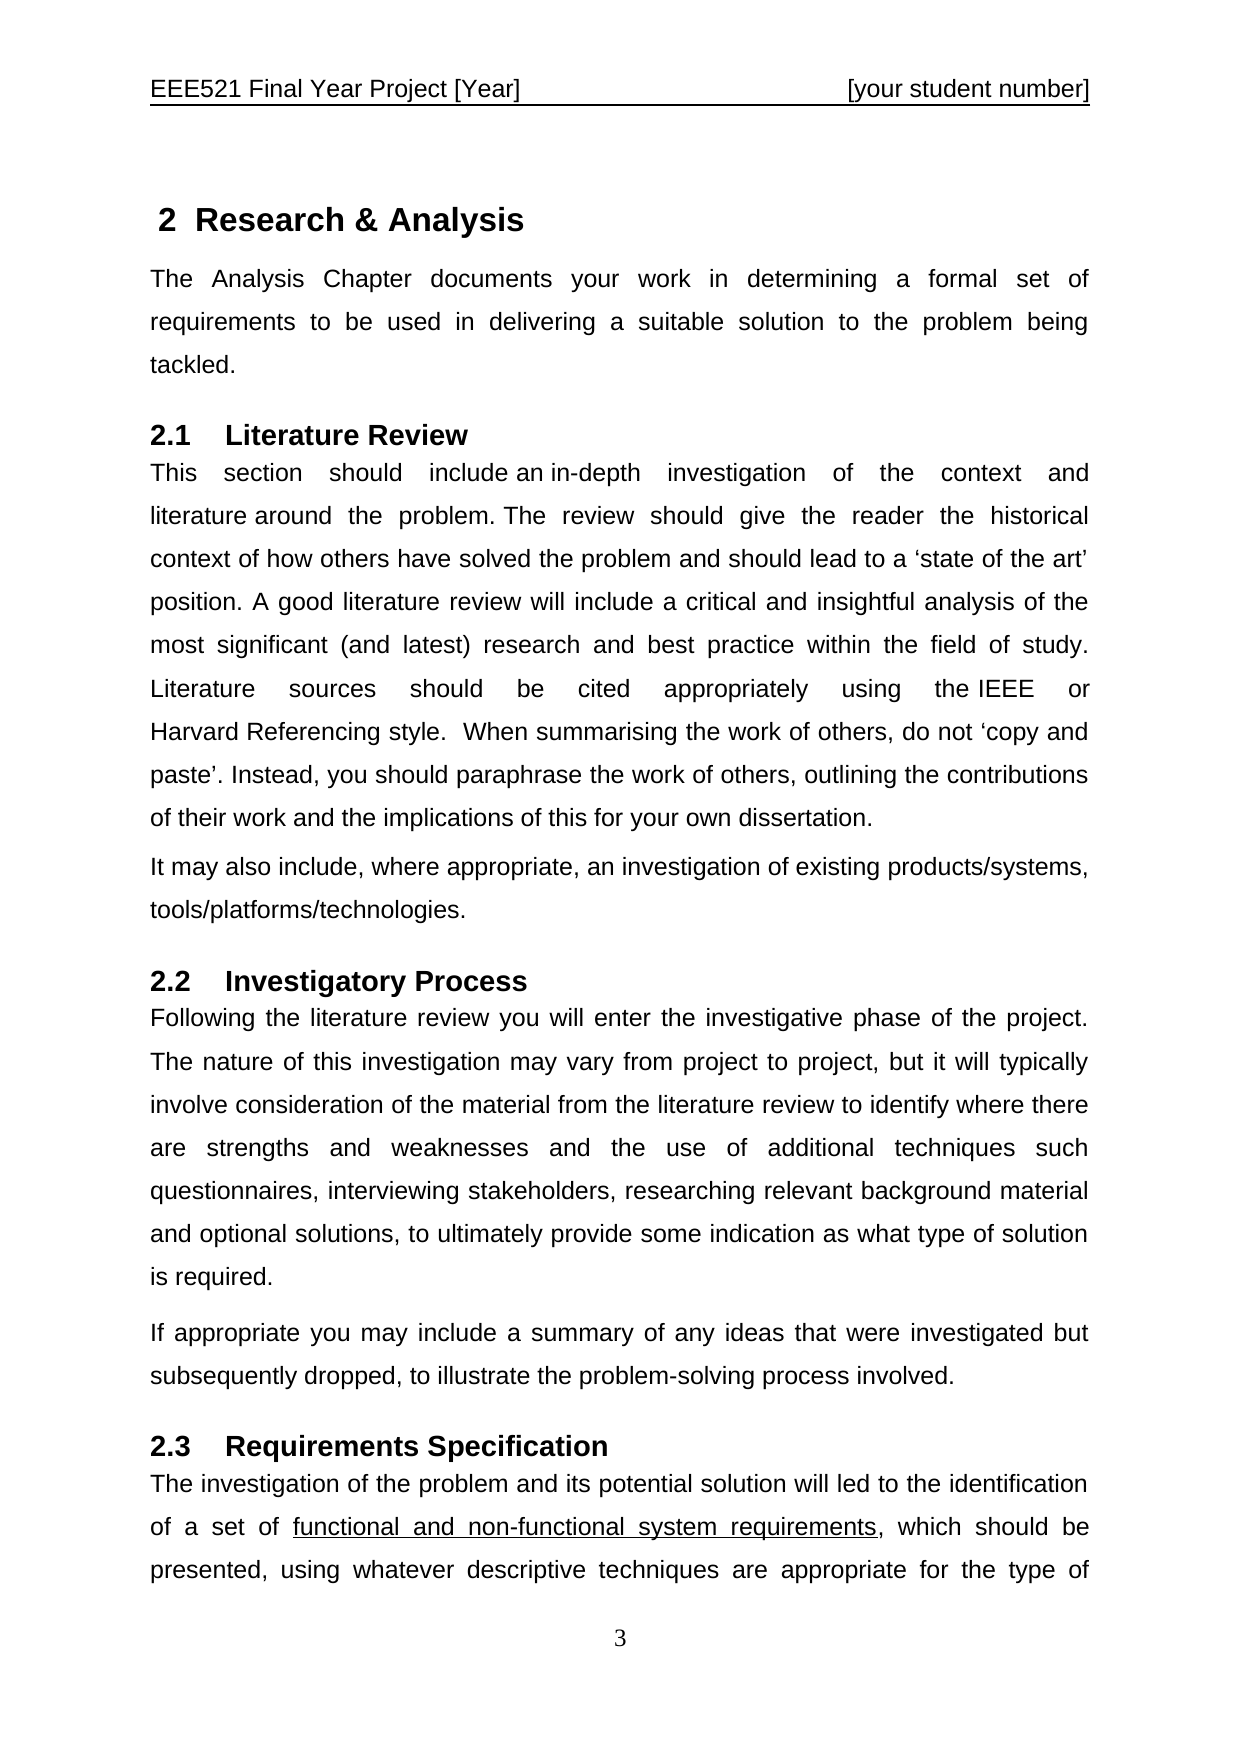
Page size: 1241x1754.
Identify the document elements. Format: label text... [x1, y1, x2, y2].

subtitle Investigatory Process [150, 964, 1090, 997]
subtitle Research & Analysis [158, 200, 1090, 238]
text If appropriate you may include a summary of any ideas that were investigated but subsequently dropped, to illustrate the problem-solving process involved. [150, 1318, 1090, 1390]
text This section should include an in-depth investigation of the context and literature around the problem. The review should give the reader the historical context of how others have solved the problem and should lead to a ‘state of the art’ position. A good literature review will include a critical and insightful analysis of the most significant (and latest) research and best practice within the field of study. Literature sources should be cited appropriately using the IEEE or Harvard Referencing style. When summarising the work of others, do not ‘copy and paste’. Instead, you should paraphrase the work of others, outlining the contributions of their work and the implications of this for your own dissertation. [150, 458, 1090, 832]
subtitle Literature Review [150, 418, 1090, 452]
text It may also include, where appropriate, an investigation of existing products/systems, tools/platforms/technologies. [150, 852, 1090, 924]
subtitle Requirements Specification [150, 1429, 1090, 1463]
text The Analysis Chapter documents your work in determining a formal set of requirements to be used in delivering a suitable solution to the problem being tackled. [150, 264, 1090, 379]
text The investigation of the problem and its potential solution will led to the identification of a set of functional and non-functional system requirements, which should be presented, using whatever descriptive techniques are appropriate for the type of [150, 1469, 1090, 1584]
text Following the literature review you will enter the investigative phase of the project. The nature of this investigation may vary from project to project, but it will typically involve consideration of the material from the literature review to identify where there are strengths and weaknesses and the use of additional techniques such questionnaires, interviewing stakeholders, researching relevant background material and optional solutions, to ultimately provide some indication as what type of solution is required. [150, 1003, 1090, 1291]
